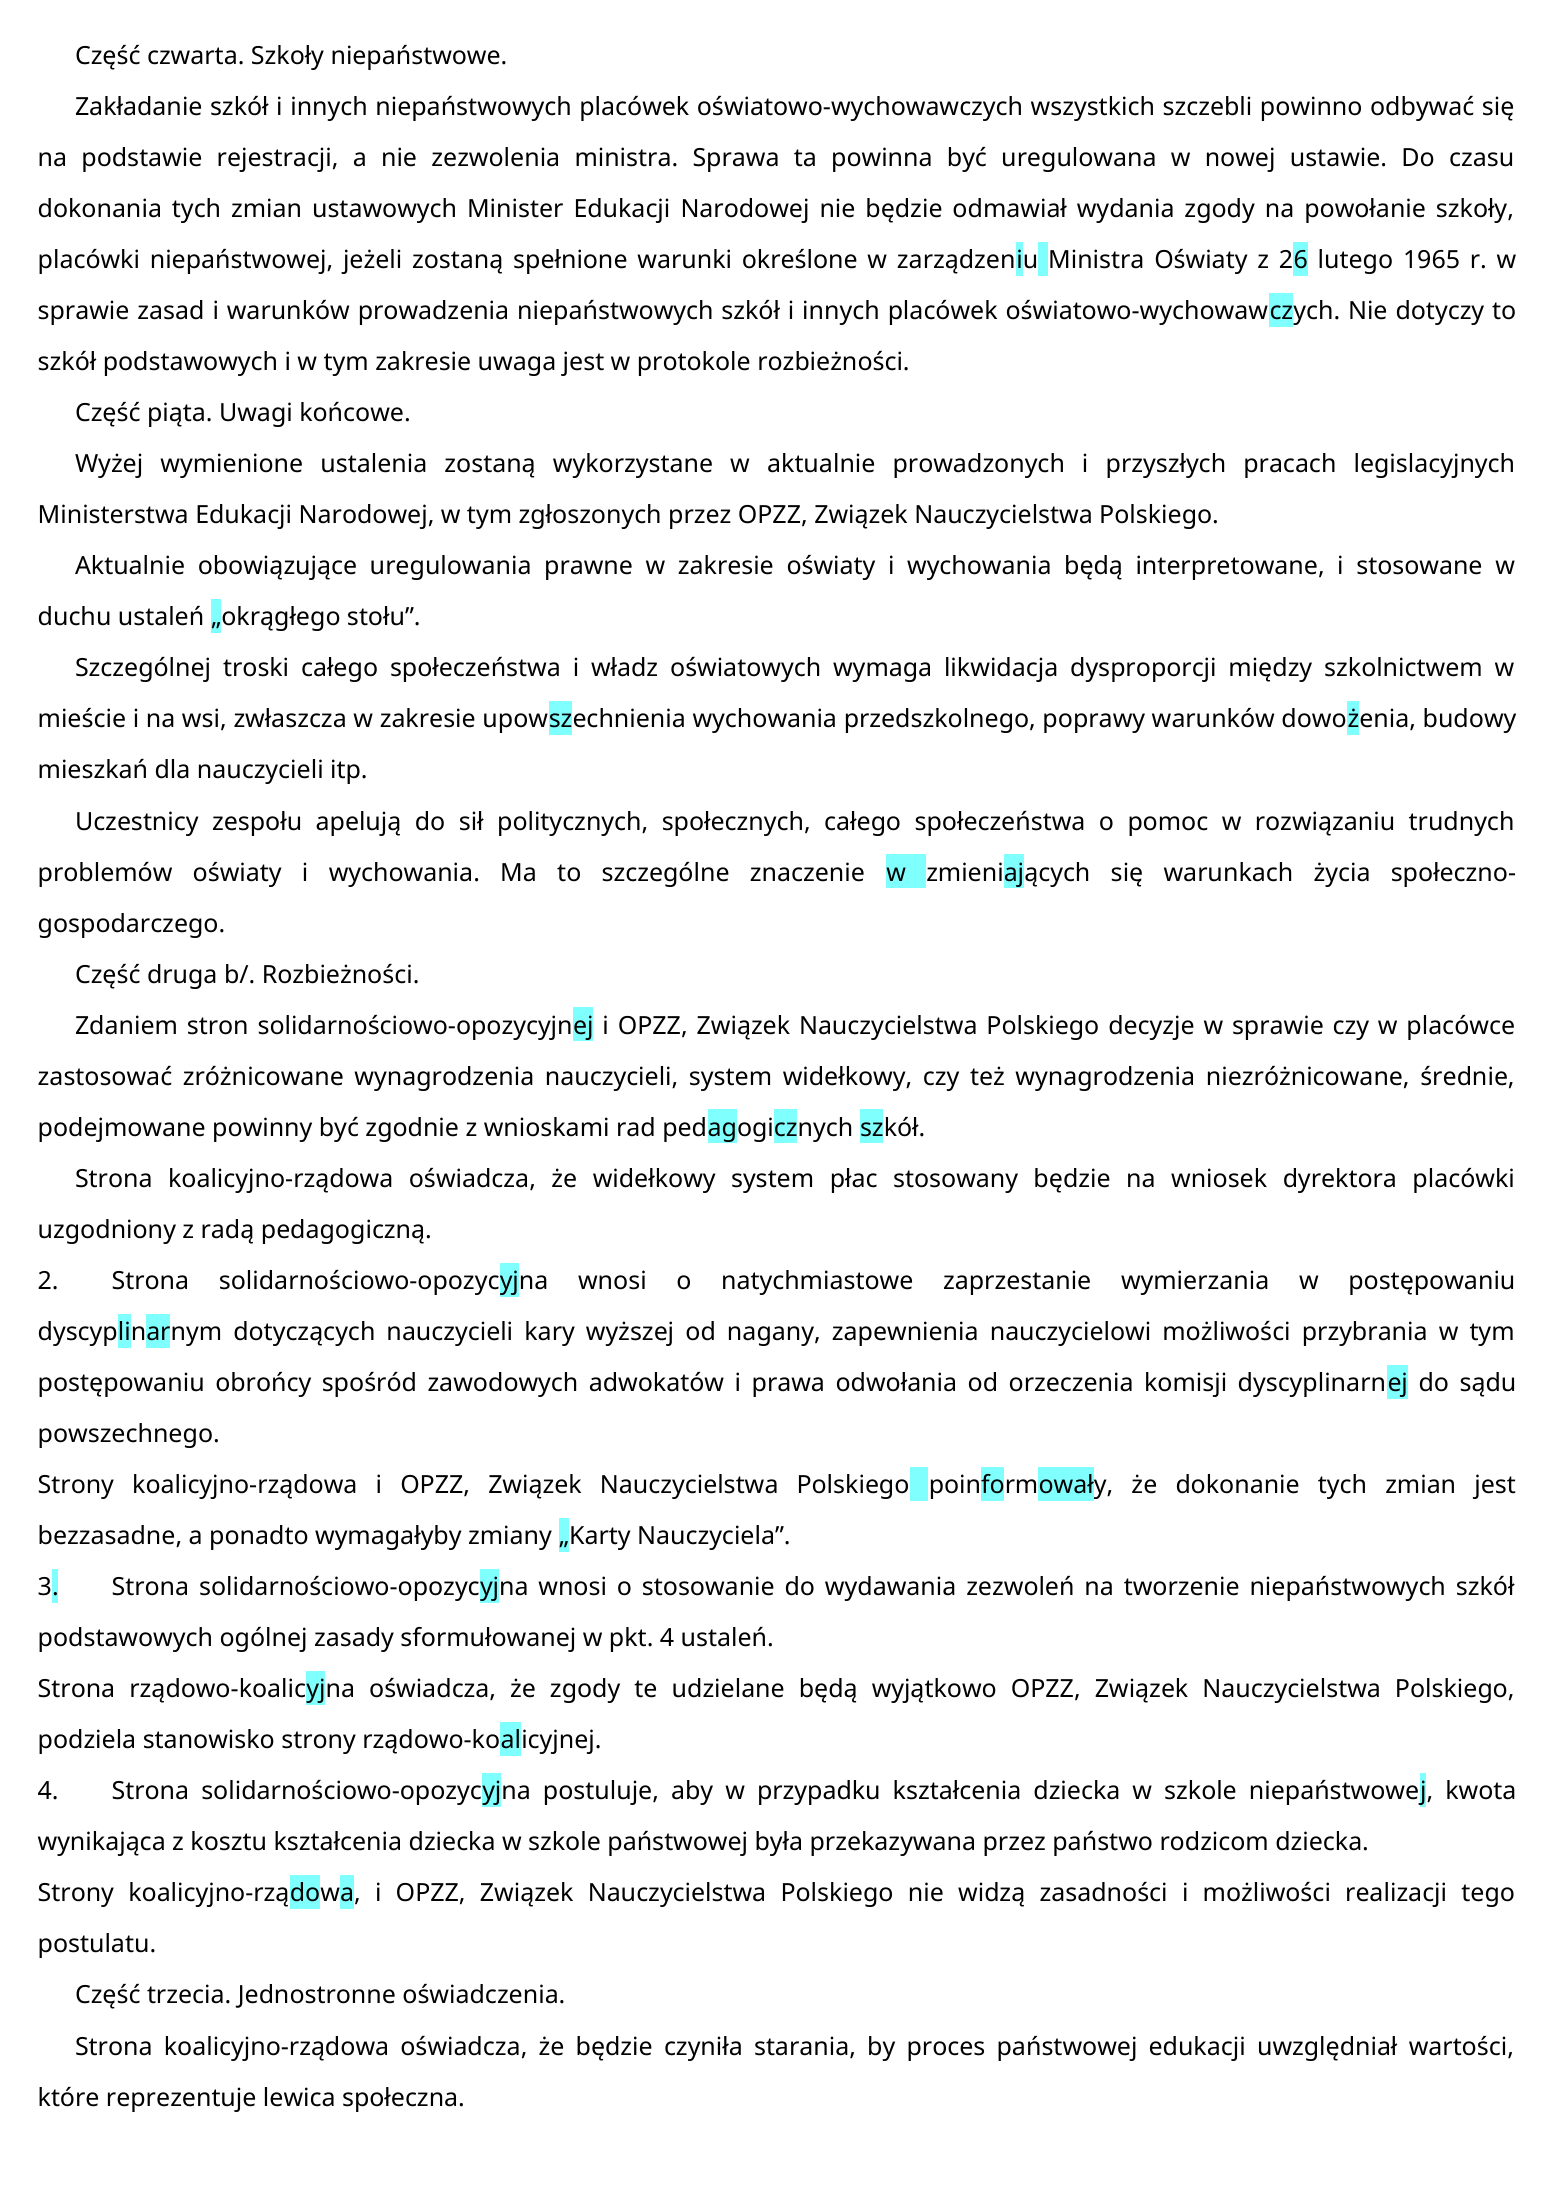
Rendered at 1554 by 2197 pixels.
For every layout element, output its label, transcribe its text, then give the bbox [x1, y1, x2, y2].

text Uczestnicy zespołu apelują do sił politycznych, społecznych, całego społeczeństwa o pomoc w rozwiązaniu trudnych problemów oświaty i wychowania. Ma to szczególne znaczenie w zmieniających się warunkach życia społeczno-gospodarczego. [37, 803, 1516, 939]
text Strony koalicyjno-rządowa i OPZZ, Związek Nauczycielstwa Polskiego poinformowały, że dokonanie tych zmian jest bezzasadne, a ponadto wymagałyby zmiany „Karty Nauczyciela”. [37, 1467, 1516, 1552]
text Aktualnie obowiązujące uregulowania prawne w zakresie oświaty i wychowania będą interpretowane, i stosowane w duchu ustaleń „okrągłego stołu”. [37, 548, 1516, 633]
text Część piąta. Uwagi końcowe. [37, 395, 1516, 429]
text Część druga b/. Rozbieżności. [37, 956, 1516, 990]
text Wyżej wymienione ustalenia zostaną wykorzystane w aktualnie prowadzonych i przyszłych pracach legislacyjnych Ministerstwa Edukacji Narodowej, w tym zgłoszonych przez OPZZ, Związek Nauczycielstwa Polskiego. [37, 446, 1516, 531]
text Strony koalicyjno-rządowa, i OPZZ, Związek Nauczycielstwa Polskiego nie widzą zasadności i możliwości realizacji tego postulatu. [37, 1875, 1516, 1960]
text Zdaniem stron solidarnościowo-opozycyjnej i OPZZ, Związek Nauczycielstwa Polskiego decyzje w sprawie czy w placówce zastosować zróżnicowane wynagrodzenia nauczycieli, system widełkowy, czy też wynagrodzenia niezróżnicowane, średnie, podejmowane powinny być zgodnie z wnioskami rad pedagogicznych szkół. [37, 1007, 1516, 1143]
text Część trzecia. Jednostronne oświadczenia. [37, 1977, 1516, 2011]
text Strona koalicyjno-rządowa oświadcza, że widełkowy system płac stosowany będzie na wniosek dyrektora placówki uzgodniony z radą pedagogiczną. [37, 1160, 1516, 1246]
text 2. Strona solidarnościowo-opozycyjna wnosi o natychmiastowe zaprzestanie wymierzania w postępowaniu dyscyplinarnym dotyczących nauczycieli kary wyższej od nagany, zapewnienia nauczycielowi możliwości przybrania w tym postępowaniu obrońcy spośród zawodowych adwokatów i prawa odwołania od orzeczenia komisji dyscyplinarnej do sądu powszechnego. [37, 1262, 1516, 1450]
text Strona koalicyjno-rządowa oświadcza, że będzie czyniła starania, by proces państwowej edukacji uwzględniał wartości, które reprezentuje lewica społeczna. [37, 2028, 1516, 2113]
text Zakładanie szkół i innych niepaństwowych placówek oświatowo-wychowawczych wszystkich szczebli powinno odbywać się na podstawie rejestracji, a nie zezwolenia ministra. Sprawa ta powinna być uregulowana w nowej ustawie. Do czasu dokonania tych zmian ustawowych Minister Edukacji Narodowej nie będzie odmawiał wydania zgody na powołanie szkoły, placówki niepaństwowej, jeżeli zostaną spełnione warunki określone w zarządzeniu Ministra Oświaty z 26 lutego 1965 r. w sprawie zasad i warunków prowadzenia niepaństwowych szkół i innych placówek oświatowo-wychowawczych. Nie dotyczy to szkół podstawowych i w tym zakresie uwaga jest w protokole rozbieżności. [37, 88, 1516, 378]
text Część czwarta. Szkoły niepaństwowe. [37, 37, 1516, 72]
text 4. Strona solidarnościowo-opozycyjna postuluje, aby w przypadku kształcenia dziecka w szkole niepaństwowej, kwota wynikająca z kosztu kształcenia dziecka w szkole państwowej była przekazywana przez państwo rodzicom dziecka. [37, 1773, 1516, 1858]
text 3. Strona solidarnościowo-opozycyjna wnosi o stosowanie do wydawania zezwoleń na tworzenie niepaństwowych szkół podstawowych ogólnej zasady sformułowanej w pkt. 4 ustaleń. [37, 1569, 1516, 1654]
text Strona rządowo-koalicyjna oświadcza, że zgody te udzielane będą wyjątkowo OPZZ, Związek Nauczycielstwa Polskiego, podziela stanowisko strony rządowo-koalicyjnej. [37, 1671, 1516, 1756]
text Szczególnej troski całego społeczeństwa i władz oświatowych wymaga likwidacja dysproporcji między szkolnictwem w mieście i na wsi, zwłaszcza w zakresie upowszechnienia wychowania przedszkolnego, poprawy warunków dowożenia, budowy mieszkań dla nauczycieli itp. [37, 650, 1516, 786]
